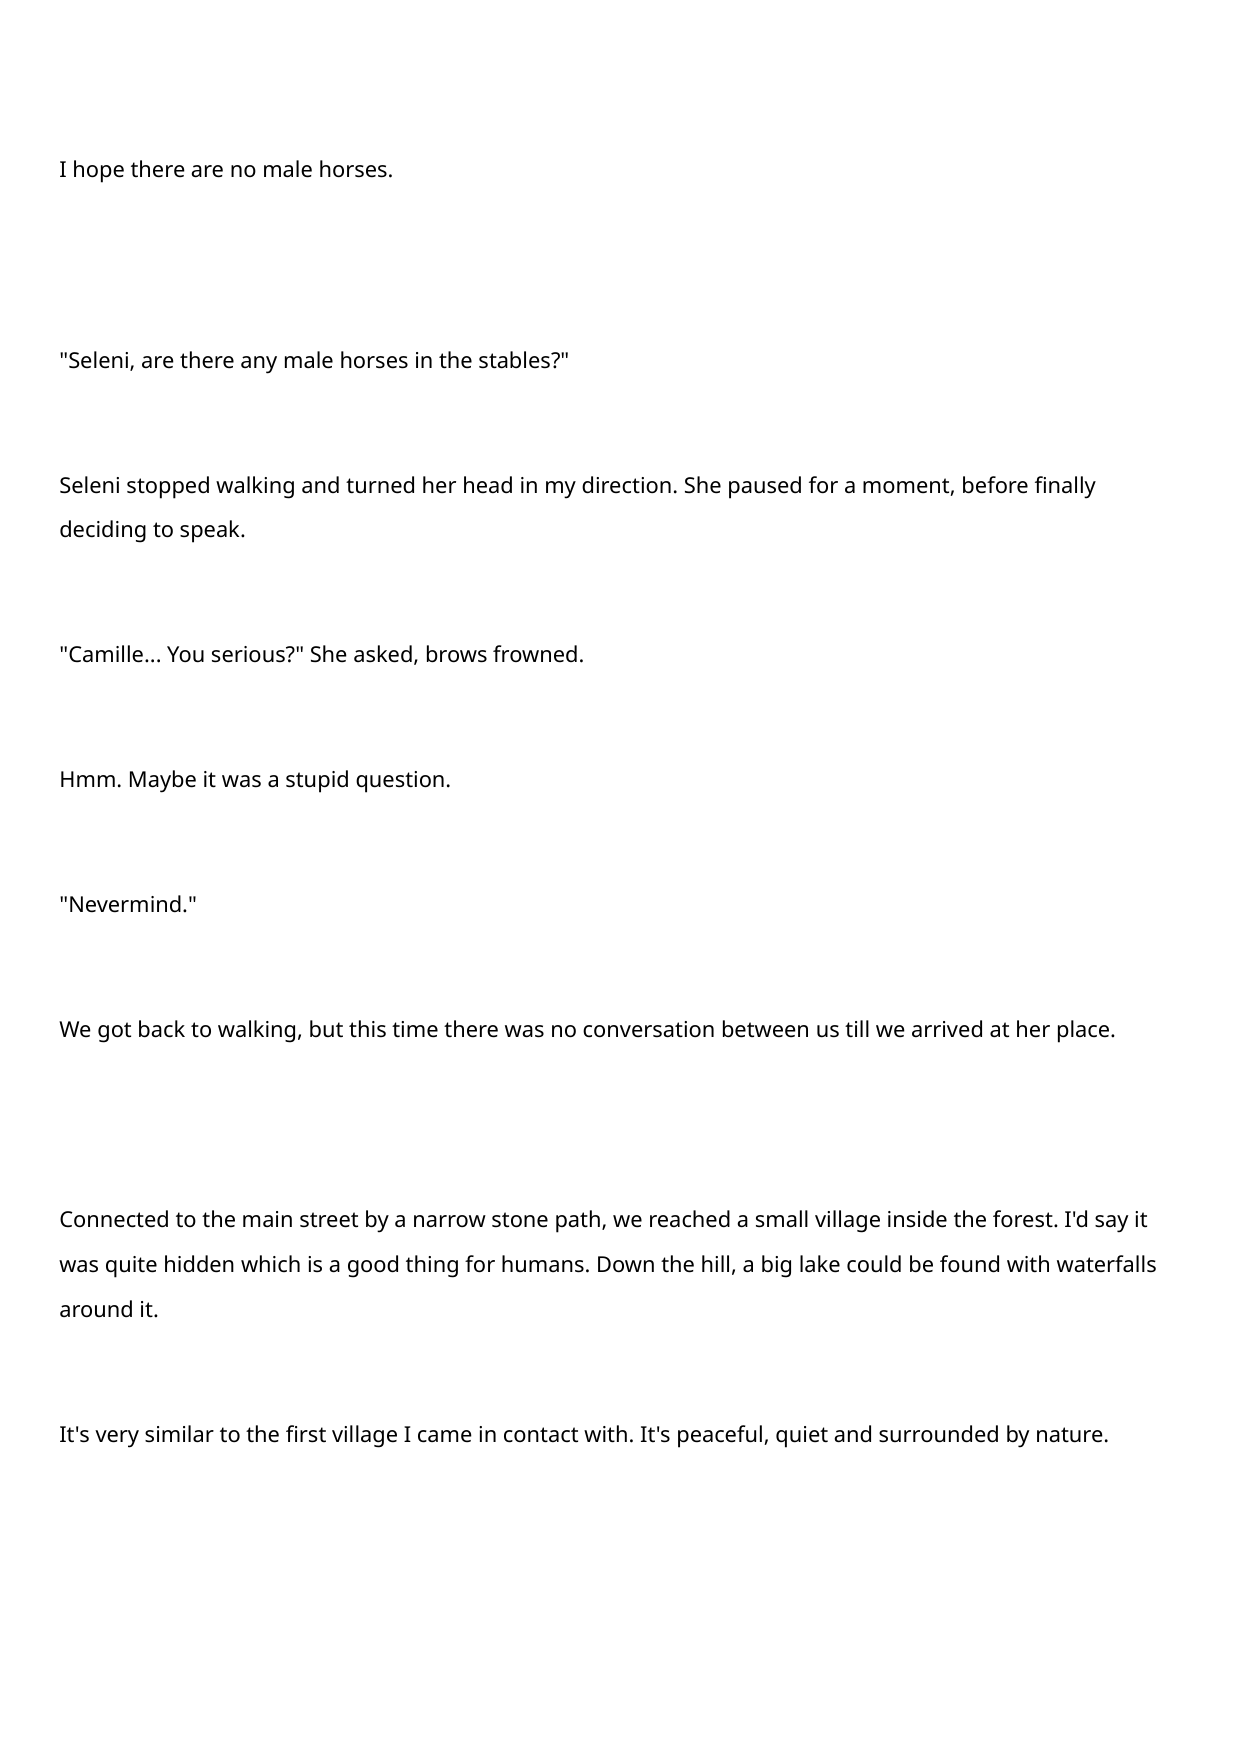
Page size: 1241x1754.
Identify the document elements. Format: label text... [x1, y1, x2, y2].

text I hope there are no male horses. [59, 154, 1181, 184]
text "Seleni, are there any male horses in the stables?" [59, 345, 1181, 374]
text We got back to walking, but this time there was no conversation between us till we arrived at her place. [59, 1014, 1181, 1044]
text It's very similar to the first village I came in contact with. It's peaceful, quiet and surrounded by nature. [59, 1419, 1181, 1448]
text "Camille... You serious?" She asked, brows frowned. [59, 639, 1181, 669]
text Connected to the main street by a narrow stone path, we reached a small village inside the forest. I'd say it was quite hidden which is a good thing for humans. Down the hill, a big lake could be found with waterfalls around it. [59, 1204, 1181, 1323]
text Seleni stopped walking and turned her head in my direction. She paused for a moment, before finally deciding to speak. [59, 469, 1181, 544]
text Hmm. Maybe it was a stupid question. [59, 764, 1181, 794]
text "Nevermind." [59, 889, 1181, 919]
